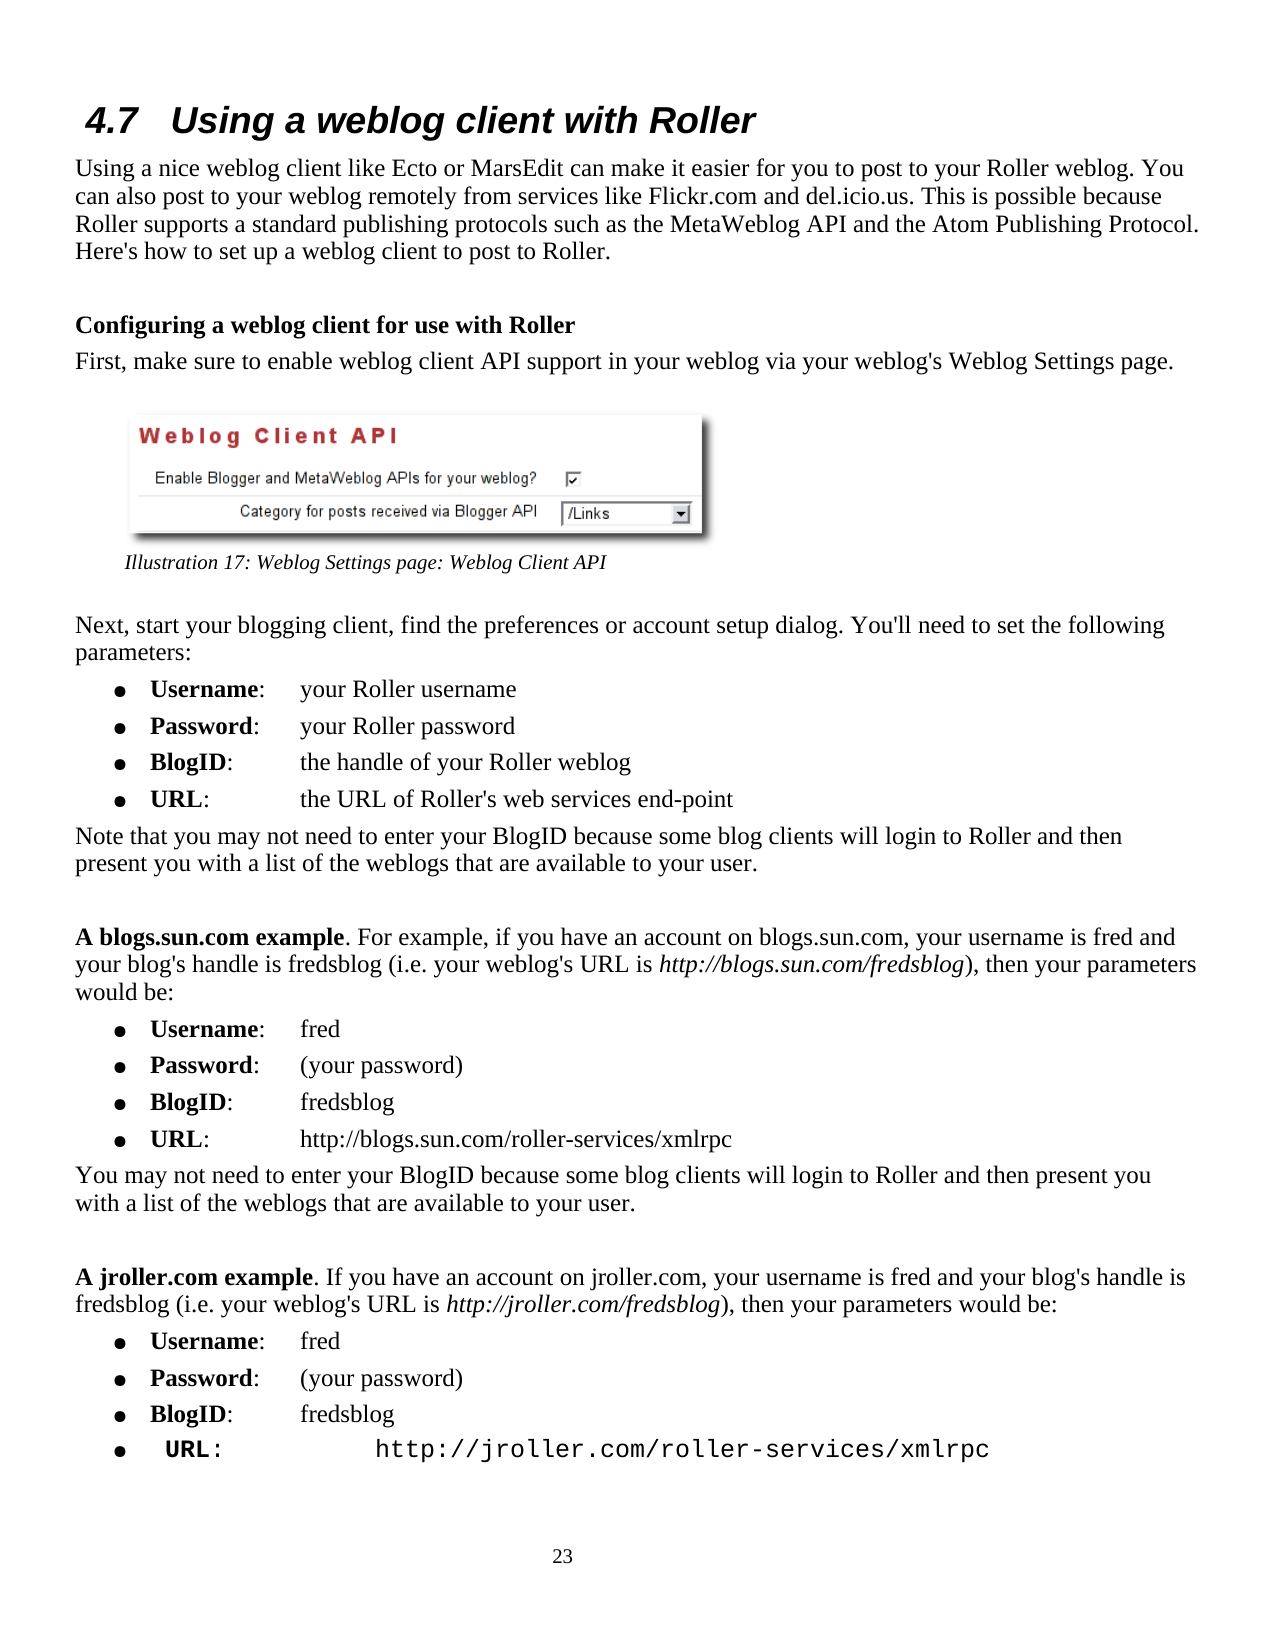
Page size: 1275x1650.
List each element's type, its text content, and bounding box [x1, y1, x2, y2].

text A blogs.sun.com example. For example, if you have an account on blogs.sun.com, your username is fred and your blog's handle is fredsblog (i.e. your weblog's URL is http://blogs.sun.com/fredsblog), then your parameters would be: [75, 923, 1200, 1006]
list URL: http://jroller.com/roller-services/xmlrpc [112, 1437, 1200, 1465]
list Username: fred [112, 1015, 1200, 1043]
list Password: (your password) [112, 1364, 1200, 1391]
list BlogID: fredsblog [112, 1088, 1200, 1116]
list Username: fred [112, 1327, 1200, 1355]
text Illustration 17: Weblog Settings page: Weblog Client API [124, 551, 719, 574]
list Password: (your password) [112, 1052, 1200, 1079]
list Password: your Roller password [112, 712, 1200, 739]
text Configuring a weblog client for use with Roller [75, 311, 1200, 338]
list URL: http://blogs.sun.com/roller-services/xmlrpc [112, 1125, 1200, 1153]
list BlogID: fredsblog [112, 1400, 1200, 1428]
text Note that you may not need to enter your BlogID because some blog clients will login to Roller and then present you with a list of the weblogs that are available to your user. [75, 822, 1200, 877]
text Using a nice weblog client like Ecto or MarsEdit can make it easier for you to post to your Roller weblog. You can also post to your weblog remotely from services like Flickr.com and del.icio.us. This is possible because Roller supports a standard publishing protocols such as the MetaWeblog API and the Atom Publishing Protocol. Here's how to set up a weblog client to post to Roller. [75, 154, 1200, 265]
text You may not need to enter your BlogID because some blog clients will login to Roller and then present you with a list of the weblogs that are available to your user. [75, 1162, 1200, 1217]
list Username: your Roller username [112, 675, 1200, 703]
text Next, start your blogging client, find the preferences or account setup dialog. You'll need to set the following parameters: [75, 611, 1200, 666]
subtitle Using a weblog client with Roller [75, 100, 1200, 142]
picture [124, 409, 720, 551]
text A jroller.com example. If you have an account on jroller.com, your username is fred and your blog's handle is fredsblog (i.e. your weblog's URL is http://jroller.com/fredsblog), then your parameters would be: [75, 1263, 1200, 1318]
list BlogID: the handle of your Roller weblog [112, 748, 1200, 776]
list URL: the URL of Roller's web services end-point [112, 785, 1200, 813]
text First, make sure to enable weblog client API support in your weblog via your weblog's Weblog Settings page. [75, 347, 1200, 375]
